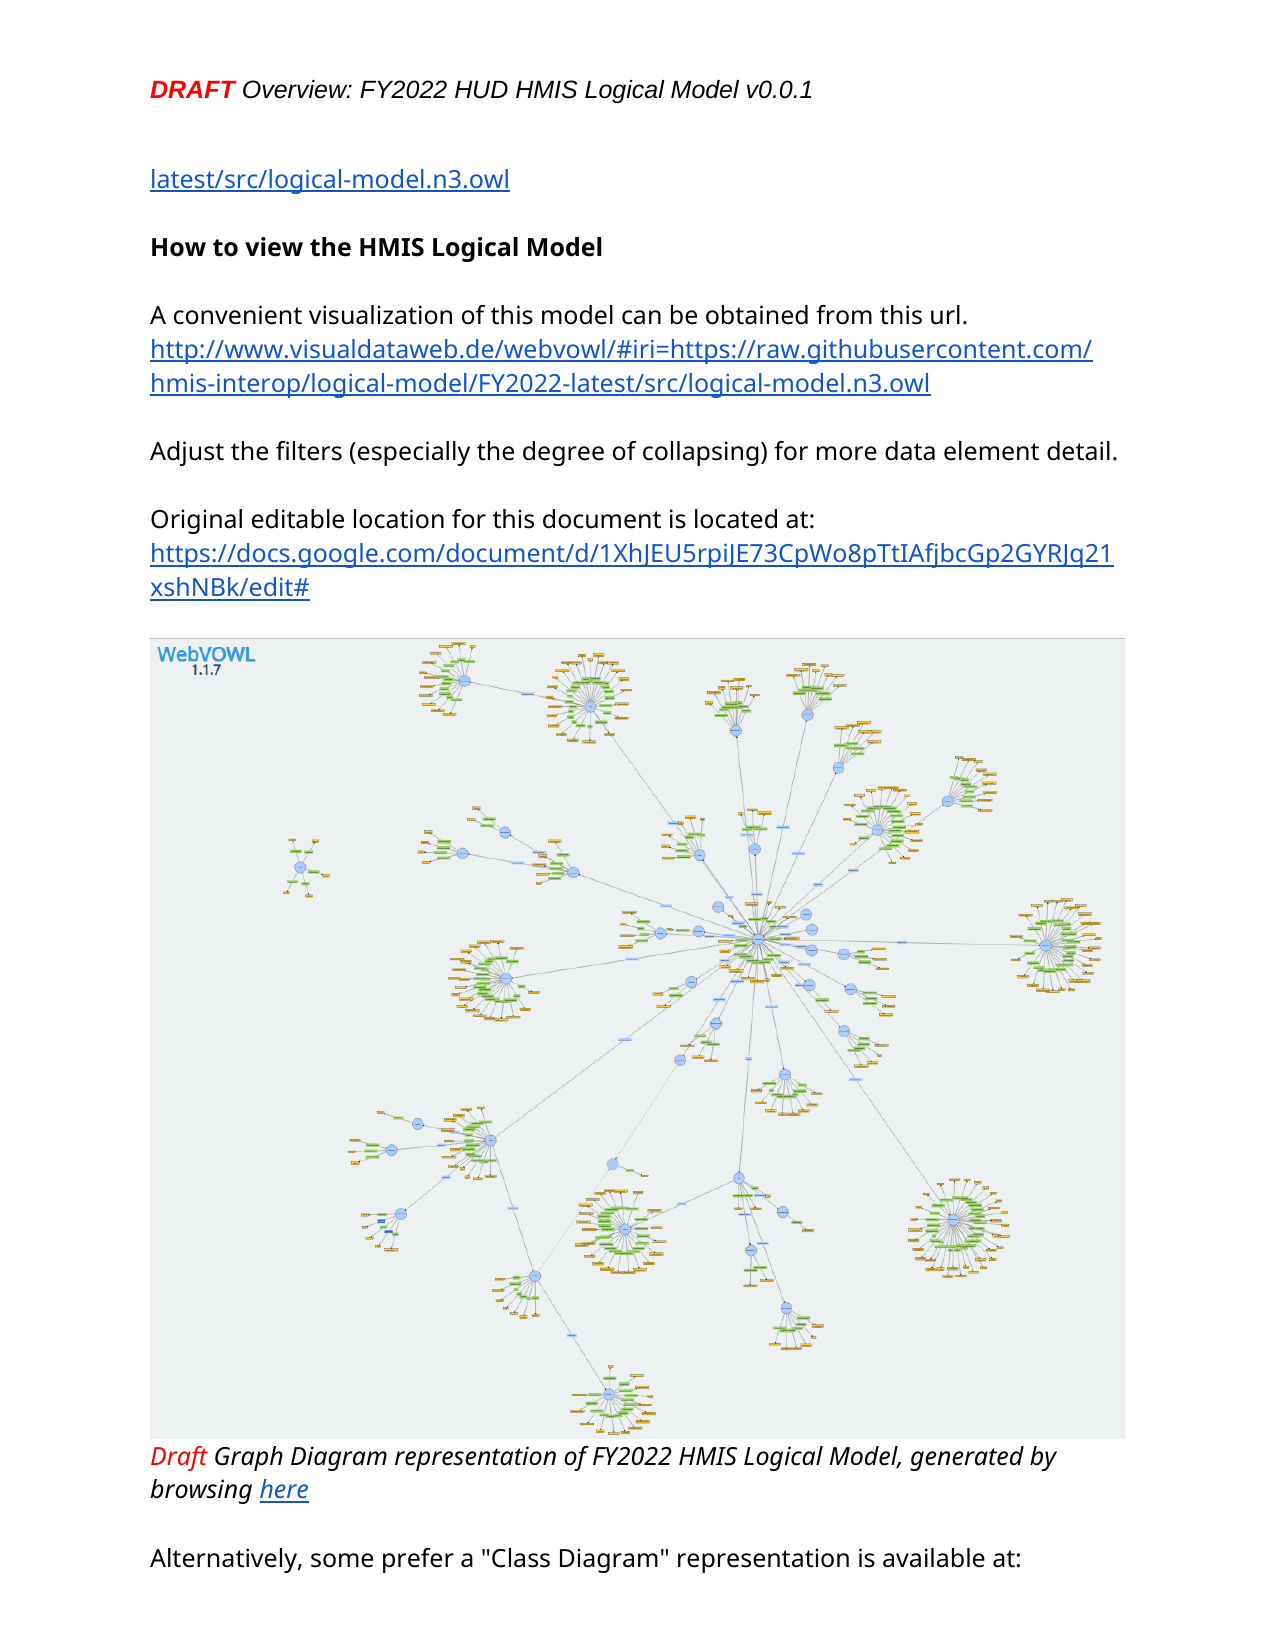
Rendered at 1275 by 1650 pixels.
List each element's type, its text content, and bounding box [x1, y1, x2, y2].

text Draft Graph Diagram representation of FY2022 HMIS Logical Model, generated by browsing here [150, 1439, 1125, 1506]
text Adjust the filters (especially the degree of collapsing) for more data element detail. [150, 434, 1125, 468]
text latest/src/logical-model.n3.owl [150, 161, 1125, 195]
picture [150, 638, 1125, 1439]
subtitle How to view the HMIS Logical Model [150, 229, 1125, 263]
text A convenient visualization of this model can be obtained from this url. [150, 297, 1125, 332]
text http://www.visualdataweb.de/webvowl/#iri=https://raw.githubusercontent.com/hmis-interop/logical-model/FY2022-latest/src/logical-model.n3.owl [150, 332, 1125, 400]
text Alternatively, some prefer a "Class Diagram" representation is available at: [150, 1540, 1125, 1574]
text Original editable location for this document is located at: https://docs.google.com/document/d/1XhJEU5rpiJE73CpWo8pTtIAfjbcGp2GYRJq21xshNBk/edit# [150, 502, 1125, 604]
